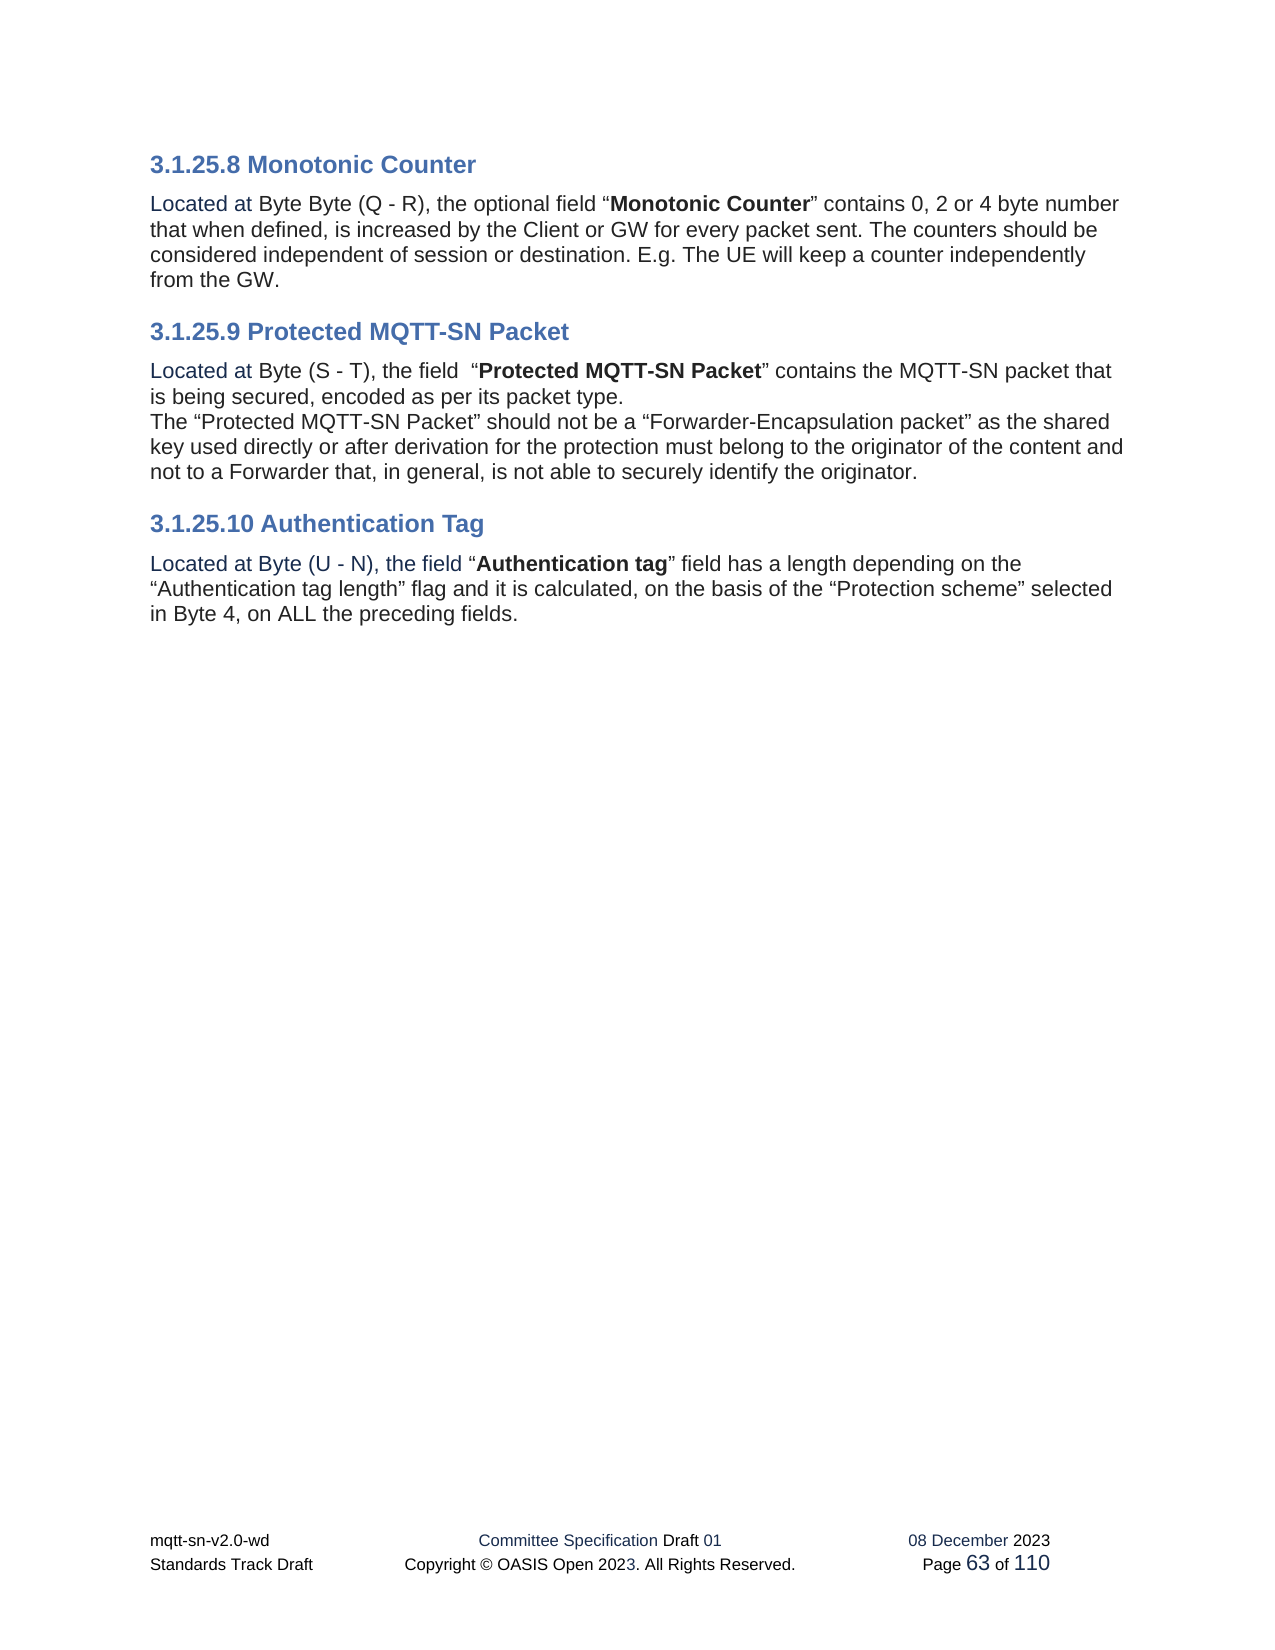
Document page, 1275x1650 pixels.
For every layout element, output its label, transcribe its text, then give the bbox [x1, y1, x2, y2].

subtitle 3.1.25.8 Monotonic Counter [150, 150, 1124, 179]
text The “Protected MQTT-SN Packet” should not be a “Forwarder-Encapsulation packet” as the shared key used directly or after derivation for the protection must belong to the originator of the content and not to a Forwarder that, in general, is not able to securely identify the originator. [150, 409, 1124, 484]
text Located at Byte (U - N), the field “Authentication tag” field has a length depending on the “Authentication tag length” flag and it is calculated, on the basis of the “Protection scheme” selected in Byte 4, on ALL the preceding fields. [150, 551, 1124, 626]
text Located at Byte Byte (Q - R), the optional field “Monotonic Counter” contains 0, 2 or 4 byte number that when defined, is increased by the Client or GW for every packet sent. The counters should be considered independent of session or destination. E.g. The UE will keep a counter independently from the GW. [150, 191, 1124, 292]
subtitle 3.1.25.9 Protected MQTT-SN Packet [150, 317, 1124, 346]
text Located at Byte (S - T), the field “Protected MQTT-SN Packet” contains the MQTT-SN packet that is being secured, encoded as per its packet type. [150, 358, 1124, 409]
subtitle 3.1.25.10 Authentication Tag [150, 509, 1124, 538]
